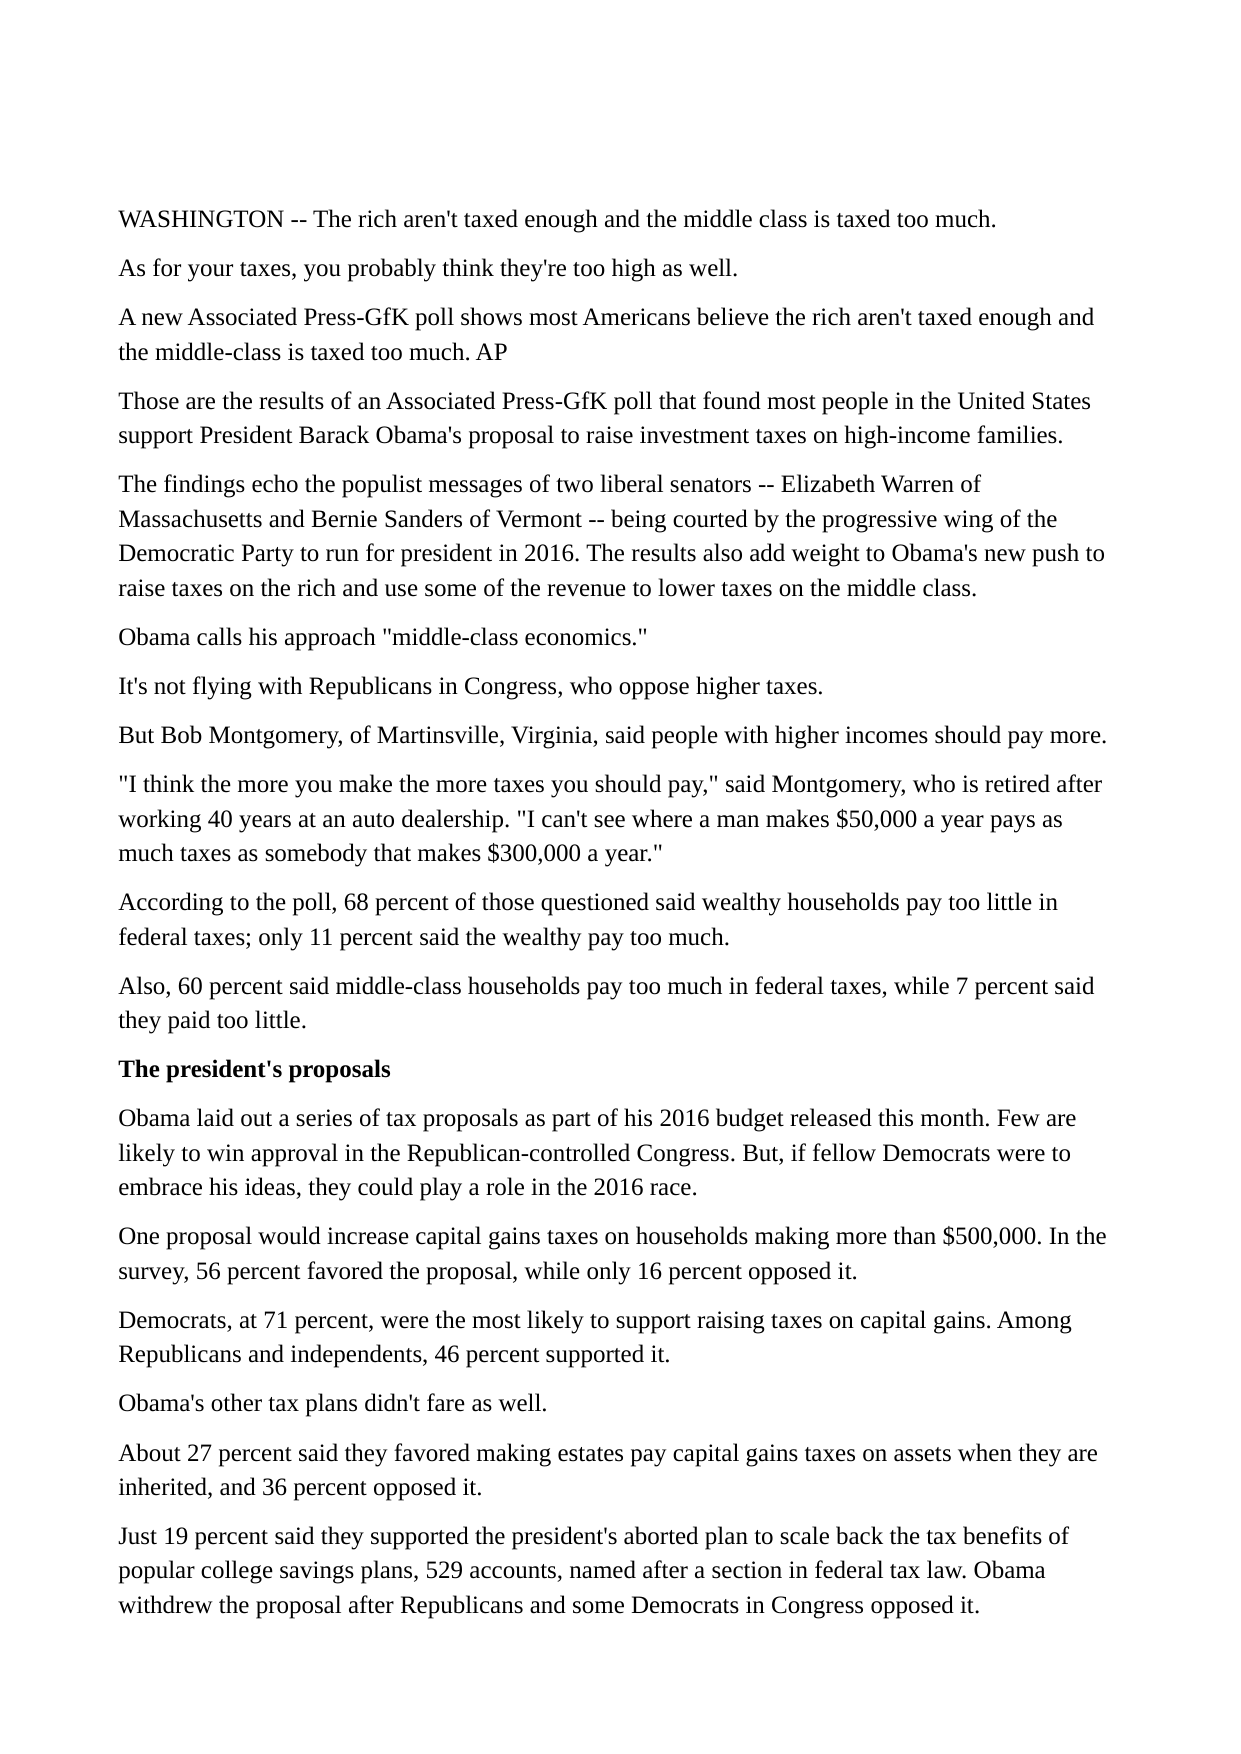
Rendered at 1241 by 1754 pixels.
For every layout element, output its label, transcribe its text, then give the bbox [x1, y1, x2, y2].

text Obama calls his approach "middle-class economics." [118, 622, 1122, 651]
text A new Associated Press-GfK poll shows most Americans believe the rich aren't taxed enough and the middle-class is taxed too much. AP [118, 302, 1122, 366]
text Obama laid out a series of tax proposals as part of his 2016 budget released this month. Few are likely to win approval in the Republican-controlled Congress. But, if fellow Democrats were to embrace his ideas, they could play a role in the 2016 race. [118, 1103, 1122, 1201]
text According to the poll, 68 percent of those questioned said wealthy households pay too little in federal taxes; only 11 percent said the wealthy pay too much. [118, 887, 1122, 951]
text Also, 60 percent said middle-class households pay too much in federal taxes, while 7 percent said they paid too little. [118, 971, 1122, 1034]
text Obama's other tax plans didn't fare as well. [118, 1388, 1122, 1417]
text WASHINGTON -- The rich aren't taxed enough and the middle class is taxed too much. [118, 204, 1122, 233]
text "I think the more you make the more taxes you should pay," said Montgomery, who is retired after working 40 years at an auto dealership. "I can't see where a man makes $50,000 a year pays as much taxes as somebody that makes $300,000 a year." [118, 769, 1122, 867]
text Those are the results of an Associated Press-GfK poll that found most people in the United States support President Barack Obama's proposal to raise investment taxes on high-income families. [118, 386, 1122, 449]
text The president's proposals [118, 1054, 1122, 1083]
text It's not flying with Republicans in Congress, who oppose higher taxes. [118, 671, 1122, 700]
text Just 19 percent said they supported the president's aborted plan to scale back the tax benefits of popular college savings plans, 529 accounts, named after a section in federal tax law. Obama withdrew the proposal after Republicans and some Democrats in Congress opposed it. [118, 1521, 1122, 1619]
text As for your taxes, you probably think they're too high as well. [118, 253, 1122, 282]
text Democrats, at 71 percent, were the most likely to support raising taxes on capital gains. Among Republicans and independents, 46 percent supported it. [118, 1305, 1122, 1368]
text About 27 percent said they favored making estates pay capital gains taxes on assets when they are inherited, and 36 percent opposed it. [118, 1438, 1122, 1501]
text One proposal would increase capital gains taxes on households making more than $500,000. In the survey, 56 percent favored the proposal, while only 16 percent opposed it. [118, 1221, 1122, 1285]
text But Bob Montgomery, of Martinsville, Virginia, said people with higher incomes should pay more. [118, 720, 1122, 749]
text The findings echo the populist messages of two liberal senators -- Elizabeth Warren of Massachusetts and Bernie Sanders of Vermont -- being courted by the progressive wing of the Democratic Party to run for president in 2016. The results also add weight to Obama's new push to raise taxes on the rich and use some of the revenue to lower taxes on the middle class. [118, 469, 1122, 602]
